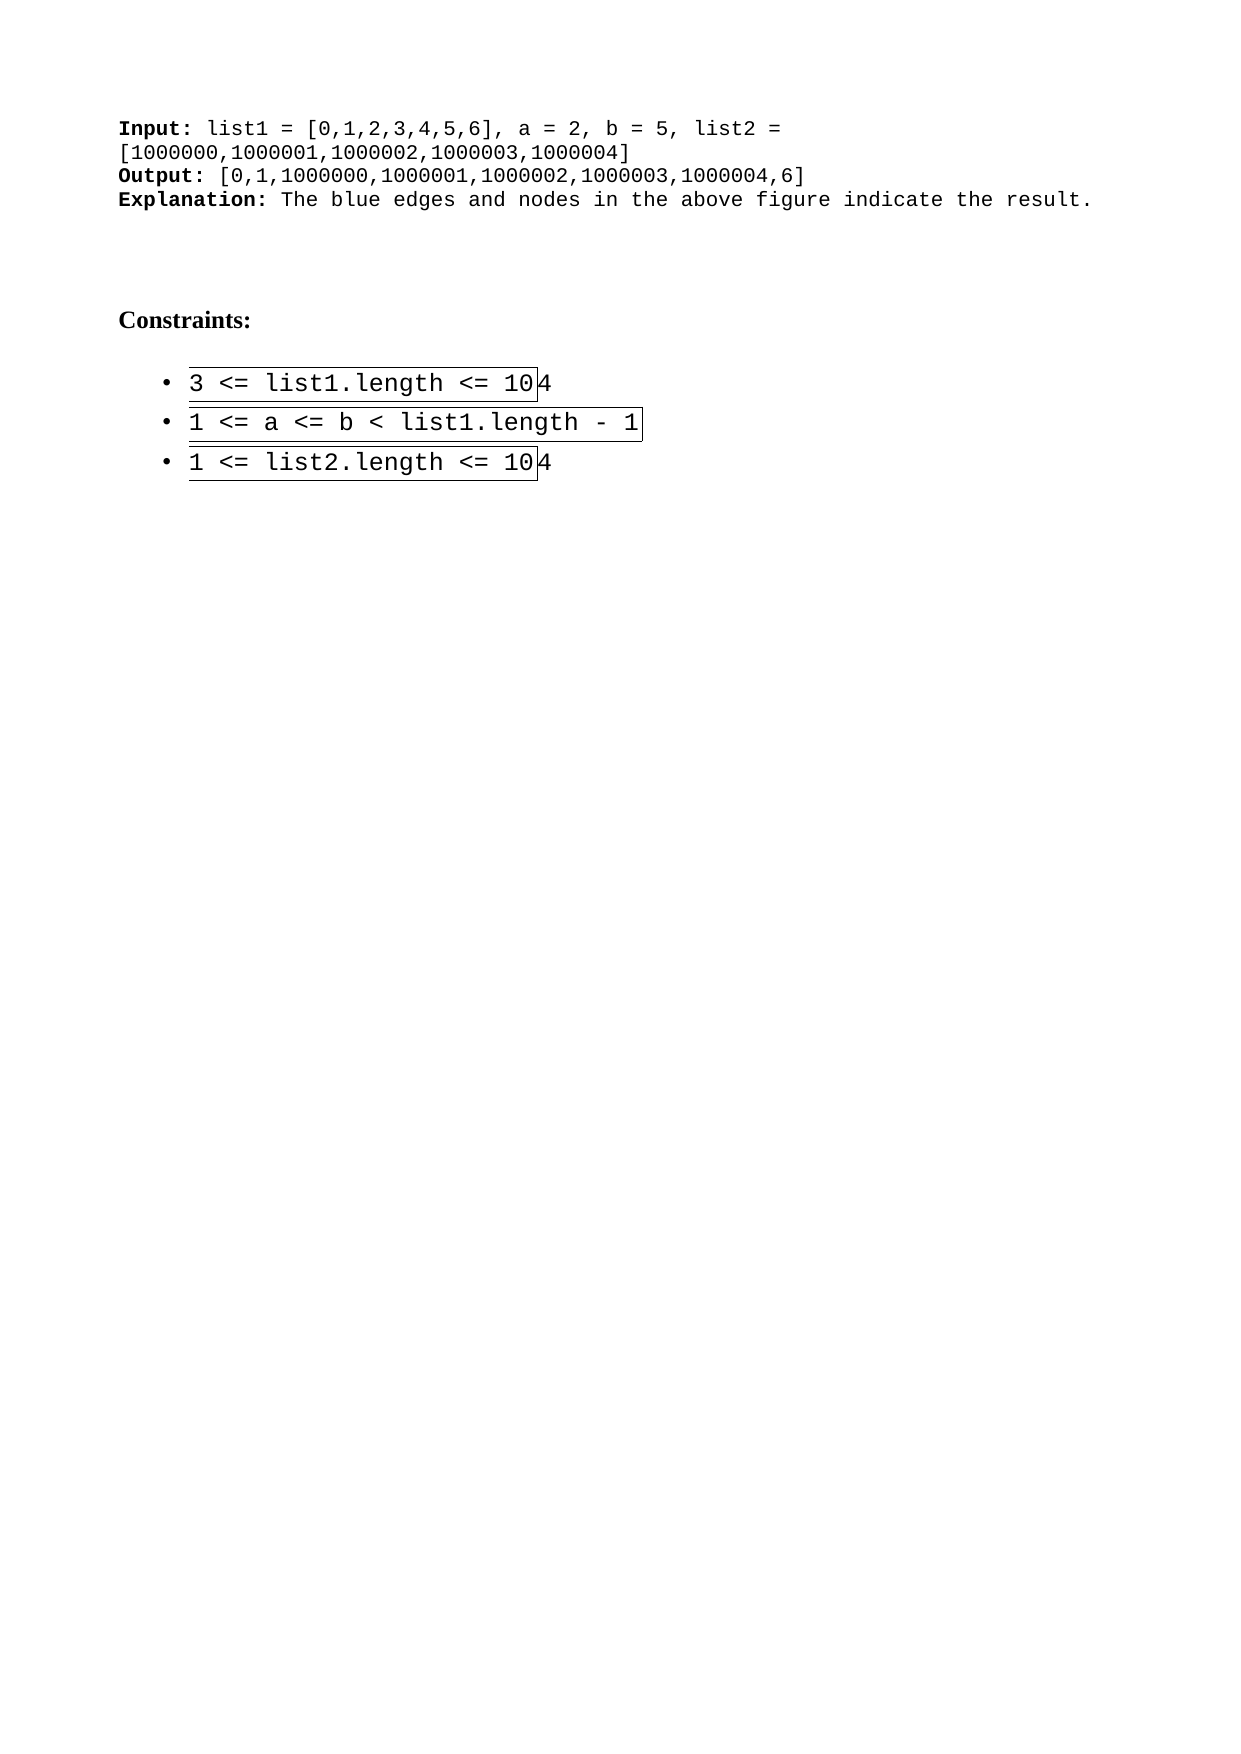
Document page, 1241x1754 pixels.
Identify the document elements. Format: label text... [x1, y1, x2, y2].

text Input: list1 = [0,1,2,3,4,5,6], a = 2, b = 5, list2 = [1000000,1000001,1000002,1000003,1000004] [118, 118, 1122, 165]
list 3 <= list1.length <= 104 [538, 367, 1122, 402]
list 1 <= list2.length <= 104 [538, 446, 1122, 481]
text Output: [0,1,1000000,1000001,1000002,1000003,1000004,6] [118, 165, 1122, 189]
list 1 <= a <= b < list1.length - 1 [162, 407, 642, 441]
list [643, 407, 1122, 441]
list 3 <= list1.length <= 104 [162, 367, 537, 402]
text Constraints: [118, 305, 1122, 333]
list 1 <= list2.length <= 104 [162, 446, 537, 481]
text Explanation: The blue edges and nodes in the above figure indicate the result. [118, 189, 1122, 213]
